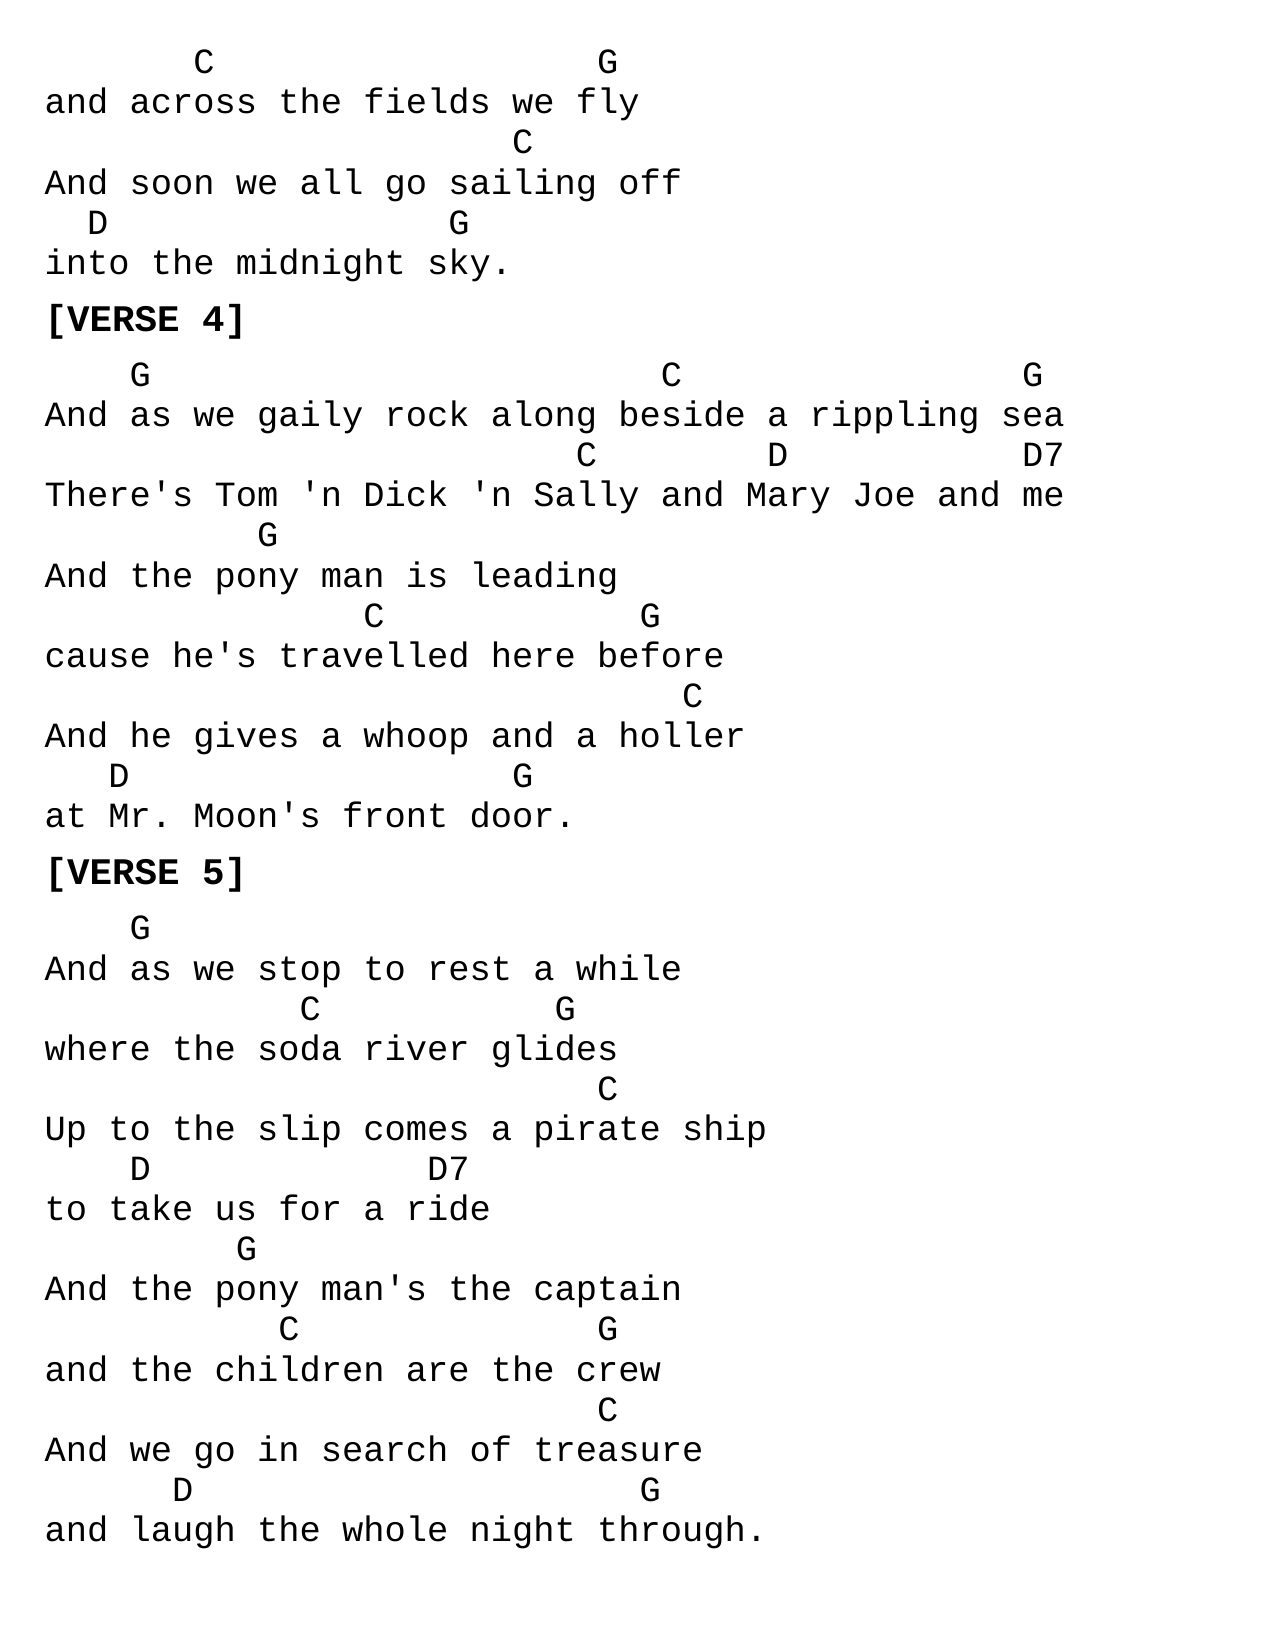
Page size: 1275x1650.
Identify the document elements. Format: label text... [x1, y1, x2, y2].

text and laugh the whole night through. [44, 1512, 1098, 1552]
text G [44, 910, 1098, 950]
text D G [44, 1472, 1098, 1512]
text and the children are the crew [44, 1351, 1098, 1392]
text C [44, 1392, 1098, 1432]
text to take us for a ride [44, 1191, 1098, 1231]
subtitle [VERSE 5] [44, 853, 1098, 896]
text There's Tom 'n Dick 'n Sally and Mary Joe and me [44, 477, 1098, 517]
text C [44, 1071, 1098, 1111]
text And we go in search of treasure [44, 1432, 1098, 1472]
text cause he's travelled here before [44, 638, 1098, 678]
text into the midnight sky. [44, 245, 1098, 285]
text And as we gaily rock along beside a rippling sea [44, 397, 1098, 437]
text And soon we all go sailing off [44, 164, 1098, 205]
text C G [44, 1311, 1098, 1351]
text G C G [44, 357, 1098, 397]
text C [44, 678, 1098, 718]
text And as we stop to rest a while [44, 950, 1098, 991]
text D D7 [44, 1151, 1098, 1191]
text at Mr. Moon's front door. [44, 798, 1098, 838]
text C G [44, 44, 1098, 84]
text C D D7 [44, 437, 1098, 477]
text Up to the slip comes a pirate ship [44, 1111, 1098, 1151]
text And the pony man's the captain [44, 1271, 1098, 1311]
text C G [44, 598, 1098, 638]
text D G [44, 758, 1098, 798]
text G [44, 517, 1098, 557]
subtitle [VERSE 4] [44, 300, 1098, 342]
text C [44, 124, 1098, 164]
text And he gives a whoop and a holler [44, 718, 1098, 758]
text where the soda river glides [44, 1031, 1098, 1071]
text G [44, 1231, 1098, 1271]
text And the pony man is leading [44, 557, 1098, 598]
text D G [44, 205, 1098, 245]
text and across the fields we fly [44, 84, 1098, 124]
text C G [44, 991, 1098, 1031]
